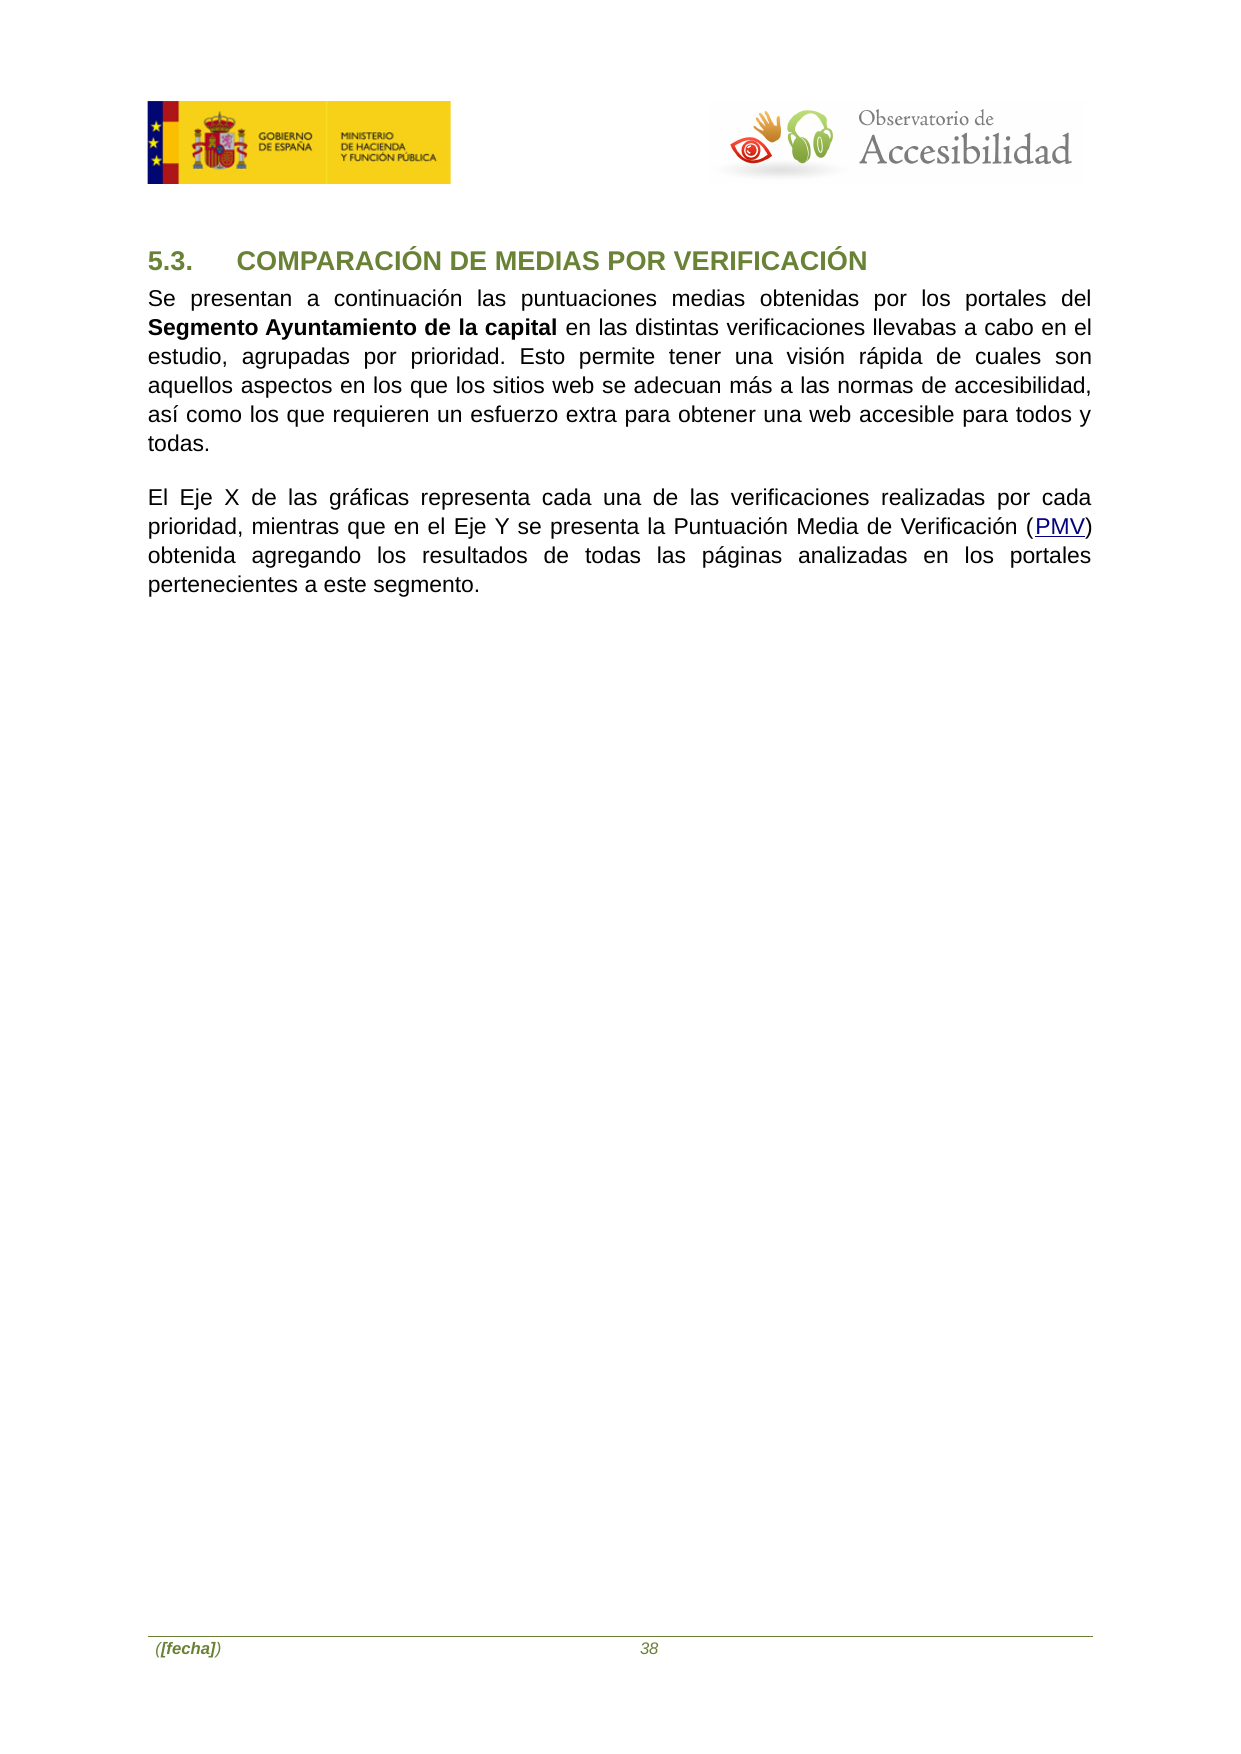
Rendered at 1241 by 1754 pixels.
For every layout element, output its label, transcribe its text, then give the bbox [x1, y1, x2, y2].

subtitle Comparación de medias por verificación [148, 245, 1092, 276]
text Se presentan a continuación las puntuaciones medias obtenidas por los portales del Segmento Ayuntamiento de la capital en las distintas verificaciones llevabas a cabo en el estudio, agrupadas por prioridad. Esto permite tener una visión rápida de cuales son aquellos aspectos en los que los sitios web se adecuan más a las normas de accesibilidad, así como los que requieren un esfuerzo extra para obtener una web accesible para todos y todas. [148, 285, 1092, 456]
text El Eje X de las gráficas representa cada una de las verificaciones realizadas por cada prioridad, mientras que en el Eje Y se presenta la Puntuación Media de Verificación (PMV) obtenida agregando los resultados de todas las páginas analizadas en los portales pertenecientes a este segmento. [148, 484, 1092, 597]
picture [147, 101, 451, 184]
picture [710, 101, 1086, 184]
